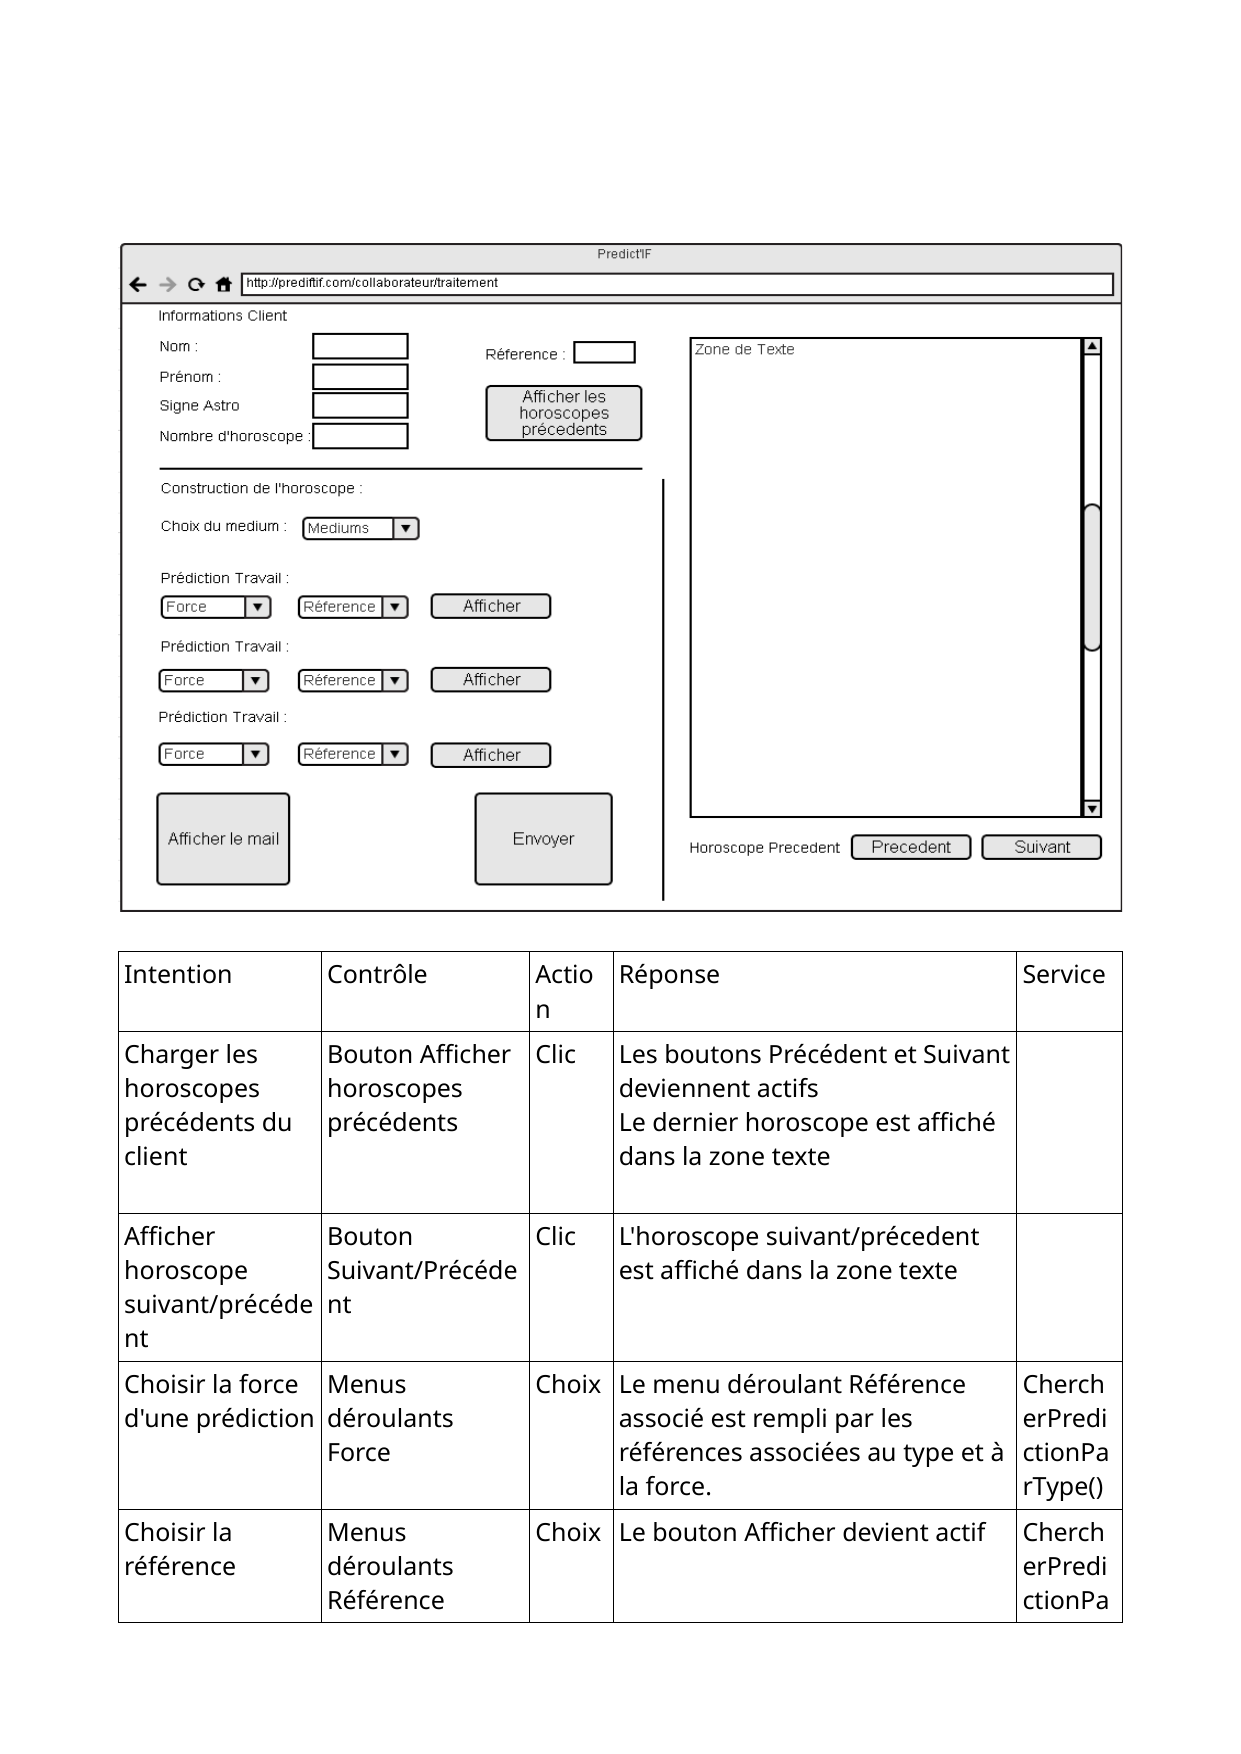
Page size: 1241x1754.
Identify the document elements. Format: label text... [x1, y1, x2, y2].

table_cell Le bouton Afficher devient actif [614, 1510, 1016, 1622]
table_cell [1017, 1214, 1122, 1361]
table_cell Menus déroulants Référence [322, 1510, 529, 1622]
table_cell [1017, 1032, 1122, 1213]
table_cell Clic [530, 1214, 613, 1361]
table_header Intention [119, 952, 321, 1031]
table_cell Choisir la référence [119, 1510, 321, 1622]
table_cell Charger les horoscopes précédents du client [119, 1032, 321, 1213]
table_cell Bouton Suivant/Précédent [322, 1214, 529, 1361]
table_cell ChercherPredictionParType() [1017, 1362, 1122, 1508]
table_cell ChercherPredictionPa [1017, 1510, 1122, 1622]
table_header Contrôle [322, 952, 529, 1031]
picture [118, 243, 1123, 912]
table_cell Choix [530, 1362, 613, 1508]
table_cell Le menu déroulant Référence associé est rempli par les références associées au type et à la force. [614, 1362, 1016, 1508]
table_cell Menus déroulants Force [322, 1362, 529, 1508]
table_header Action [530, 952, 613, 1031]
table_header Réponse [614, 952, 1016, 1031]
table_cell Bouton Afficher horoscopes précédents [322, 1032, 529, 1213]
table_header Service [1017, 952, 1122, 1031]
table_cell Afficher horoscope suivant/précédent [119, 1214, 321, 1361]
table_cell Les boutons Précédent et Suivant deviennent actifs Le dernier horoscope est affiché dans la zone texte [614, 1032, 1016, 1213]
table_cell Choix [530, 1510, 613, 1622]
table_cell Choisir la force d'une prédiction [119, 1362, 321, 1508]
table_cell L'horoscope suivant/précedent est affiché dans la zone texte [614, 1214, 1016, 1361]
table_cell Clic [530, 1032, 613, 1213]
